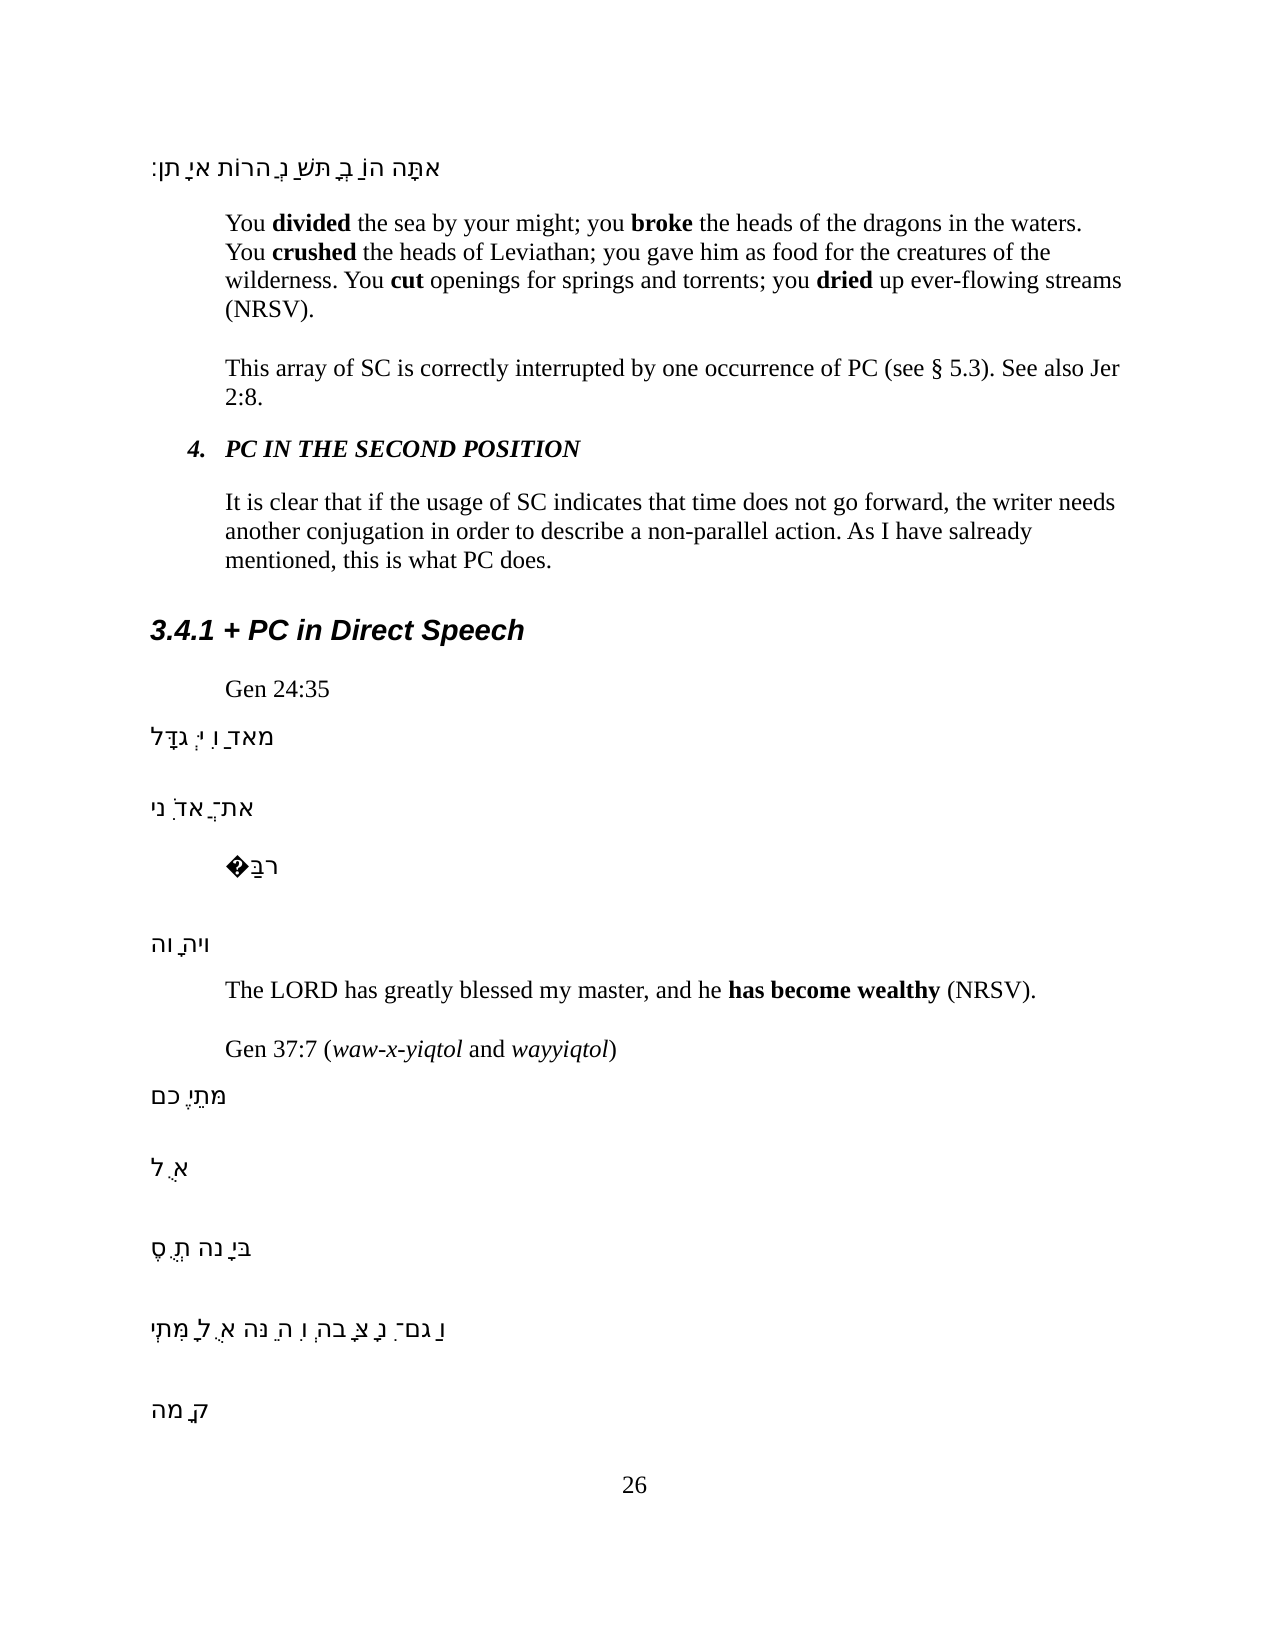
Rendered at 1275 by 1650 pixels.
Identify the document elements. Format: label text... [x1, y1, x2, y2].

text ְו ַגם־ ִנ ָצּ ָבה ְו ִה ֵנּה א ֻל ָמִּתי [150, 1282, 1125, 1345]
text The LORD has greatly blessed my master, and he has become wealthy (NRSV). [225, 975, 1125, 1004]
text את־ ֲאדֹ ִני [150, 761, 1125, 824]
text מאד ַו ִיּ ְגדָּל [150, 718, 1125, 752]
text �ַרבּ [225, 848, 1125, 882]
text אתָּה הוֹ ַבְ ָתּשׁ ַנ ֲהרוֹת אי ָתן׃ [150, 150, 1125, 184]
subtitle 3.4.1 + PC in Direct Speech [150, 613, 1125, 647]
text This array of SC is correctly interrupted by one occurrence of PC (see § 5.3). See also Jer 2:8. [225, 353, 1125, 411]
text It is clear that if the usage of SC indicates that time does not go forward, the writer needs another conjugation in order to describe a non-parallel action. As I have salready mentioned, this is what PC does. [225, 487, 1125, 573]
text ֶבּי ָנה תְ ֻס [150, 1201, 1125, 1264]
text א ֻל [150, 1120, 1125, 1183]
text Gen 24:35 [225, 674, 1125, 703]
text ק ָמה [150, 1363, 1125, 1425]
text ויה ָוה [150, 897, 1125, 960]
list PC IN THE SECOND POSITION [187, 434, 1125, 463]
text Gen 37:7 (waw-x-yiqtol and wayyiqtol) [225, 1034, 1125, 1062]
text You divided the sea by your might; you broke the heads of the dragons in the waters. You crushed the heads of Leviathan; you gave him as food for the creatures of the wilderness. You cut openings for springs and torrents; you dried up ever-flowing streams (NRSV). [225, 208, 1125, 323]
text מּתֵי ֶכם [150, 1077, 1125, 1111]
